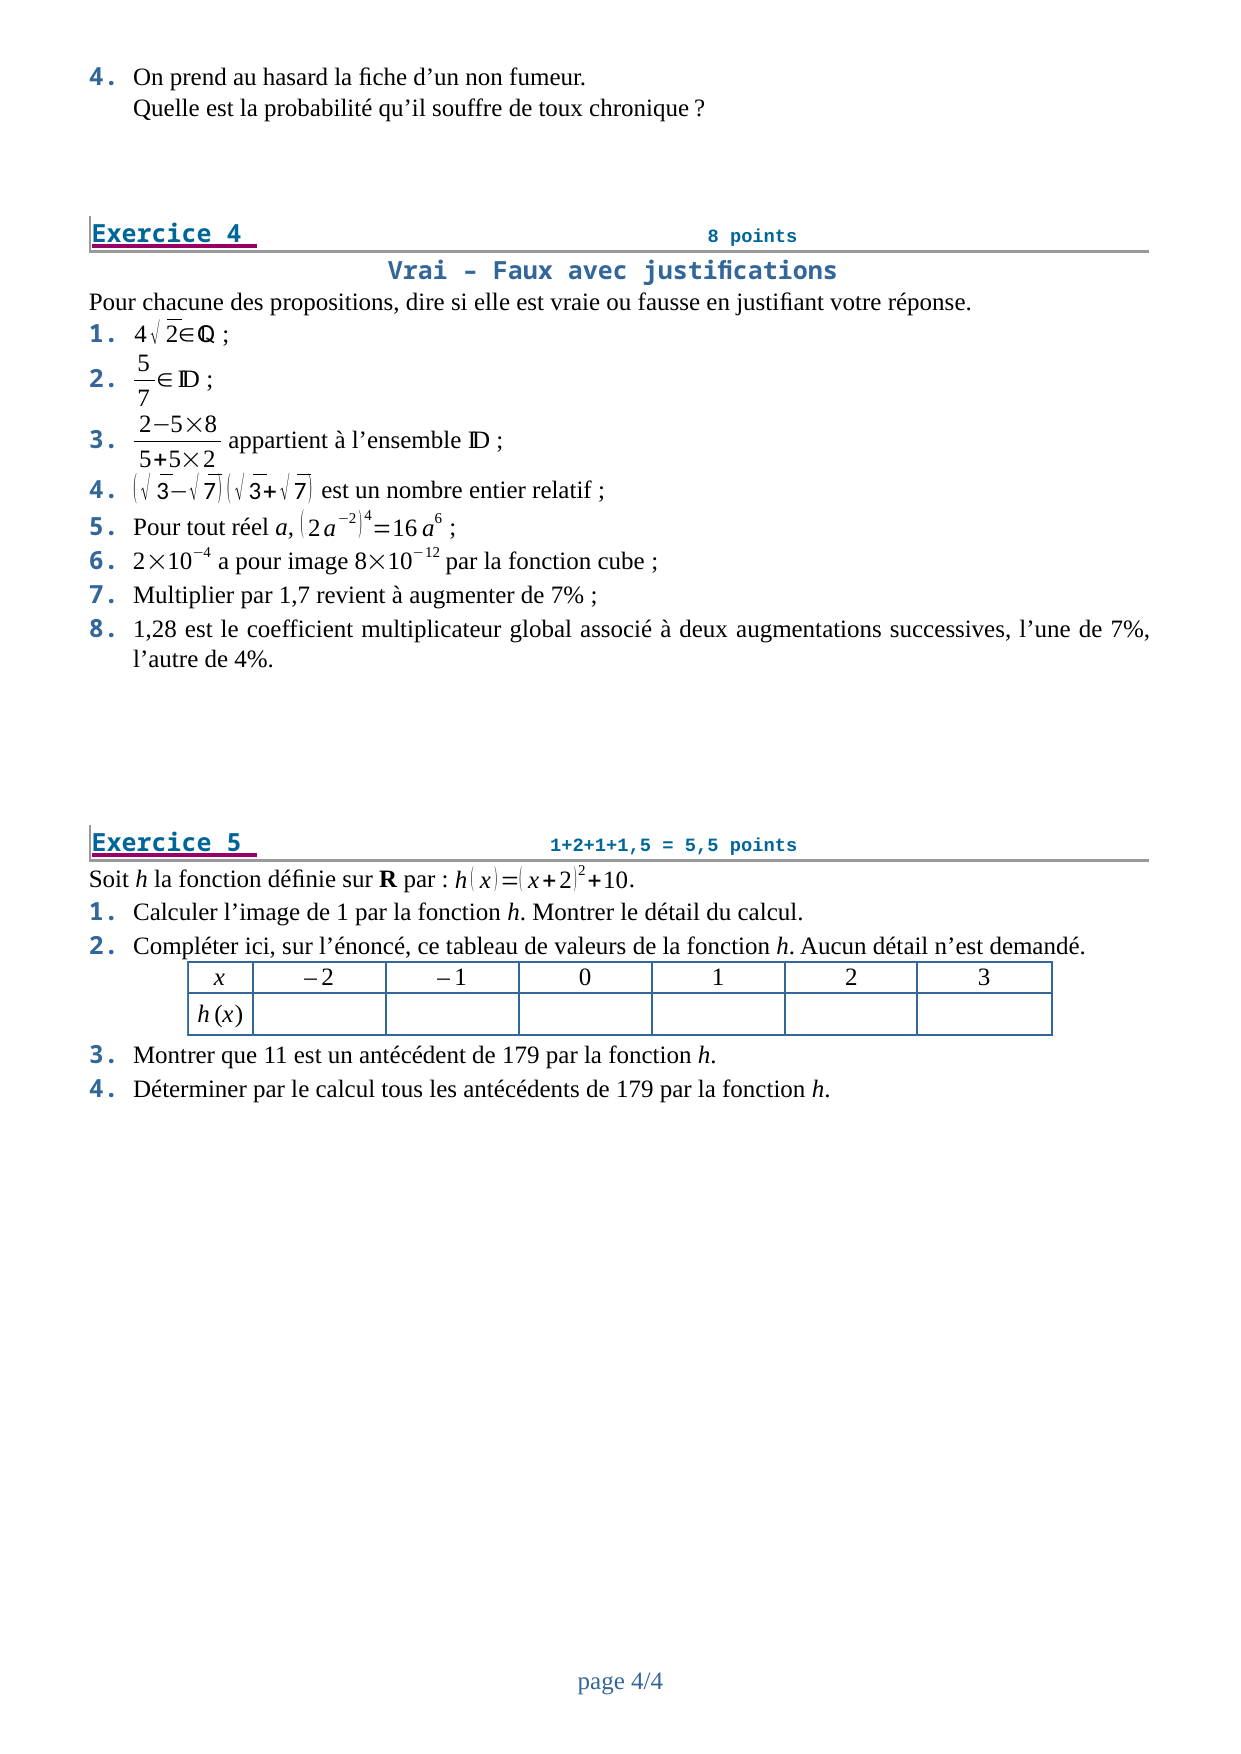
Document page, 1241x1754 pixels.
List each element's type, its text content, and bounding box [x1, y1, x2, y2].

list Compléter ici, sur l’énoncé, ce tableau de valeurs de la fonction h. Aucun détail n’est demandé. [88, 927, 1152, 961]
text Soit h la fonction dé­ﬁ­nie sur R par : . [88, 862, 1152, 893]
list est un nombre entier relatif ; [88, 472, 1152, 506]
list Multiplier par 1,7 revient à augmenter de 7% ; [88, 576, 1152, 611]
list Calculer l’image de 1 par la fonction h. Montrer le détail du calcul. [88, 893, 1152, 927]
text Vrai – Faux avec justi­ﬁ­cations [88, 253, 1152, 287]
list ; [88, 315, 1152, 350]
list Montrer que 11 est un antécédent de 179 par la fonction h. [88, 961, 1152, 1071]
list 1,28 est le coefficient multiplicateur global associé à deux augmentations successives, l’une de 7%, l’autre de 4%. [88, 611, 1152, 673]
list Pour tout réel a, ; [88, 506, 1152, 542]
list a pour image par la fonction cube ; [88, 542, 1152, 576]
list ID ; [88, 350, 1152, 411]
list appartient à l’ensemble ID ; [88, 411, 1152, 472]
text Pour chacune des propositions, dire si elle est vraie ou fausse en justi­ﬁant votre réponse. [88, 287, 1152, 315]
list Quelle est la probabilité qu’il souffre de toux chronique ? [88, 93, 1152, 122]
list 1+2+1+1,5 = 5,5 points [91, 824, 1152, 859]
list On prend au hasard la ﬁ­che d’un non fumeur. [88, 59, 1152, 93]
list 8 points [91, 216, 1152, 250]
list Déterminer par le calcul tous les antécédents de 179 par la fonction h. [88, 1071, 1152, 1105]
